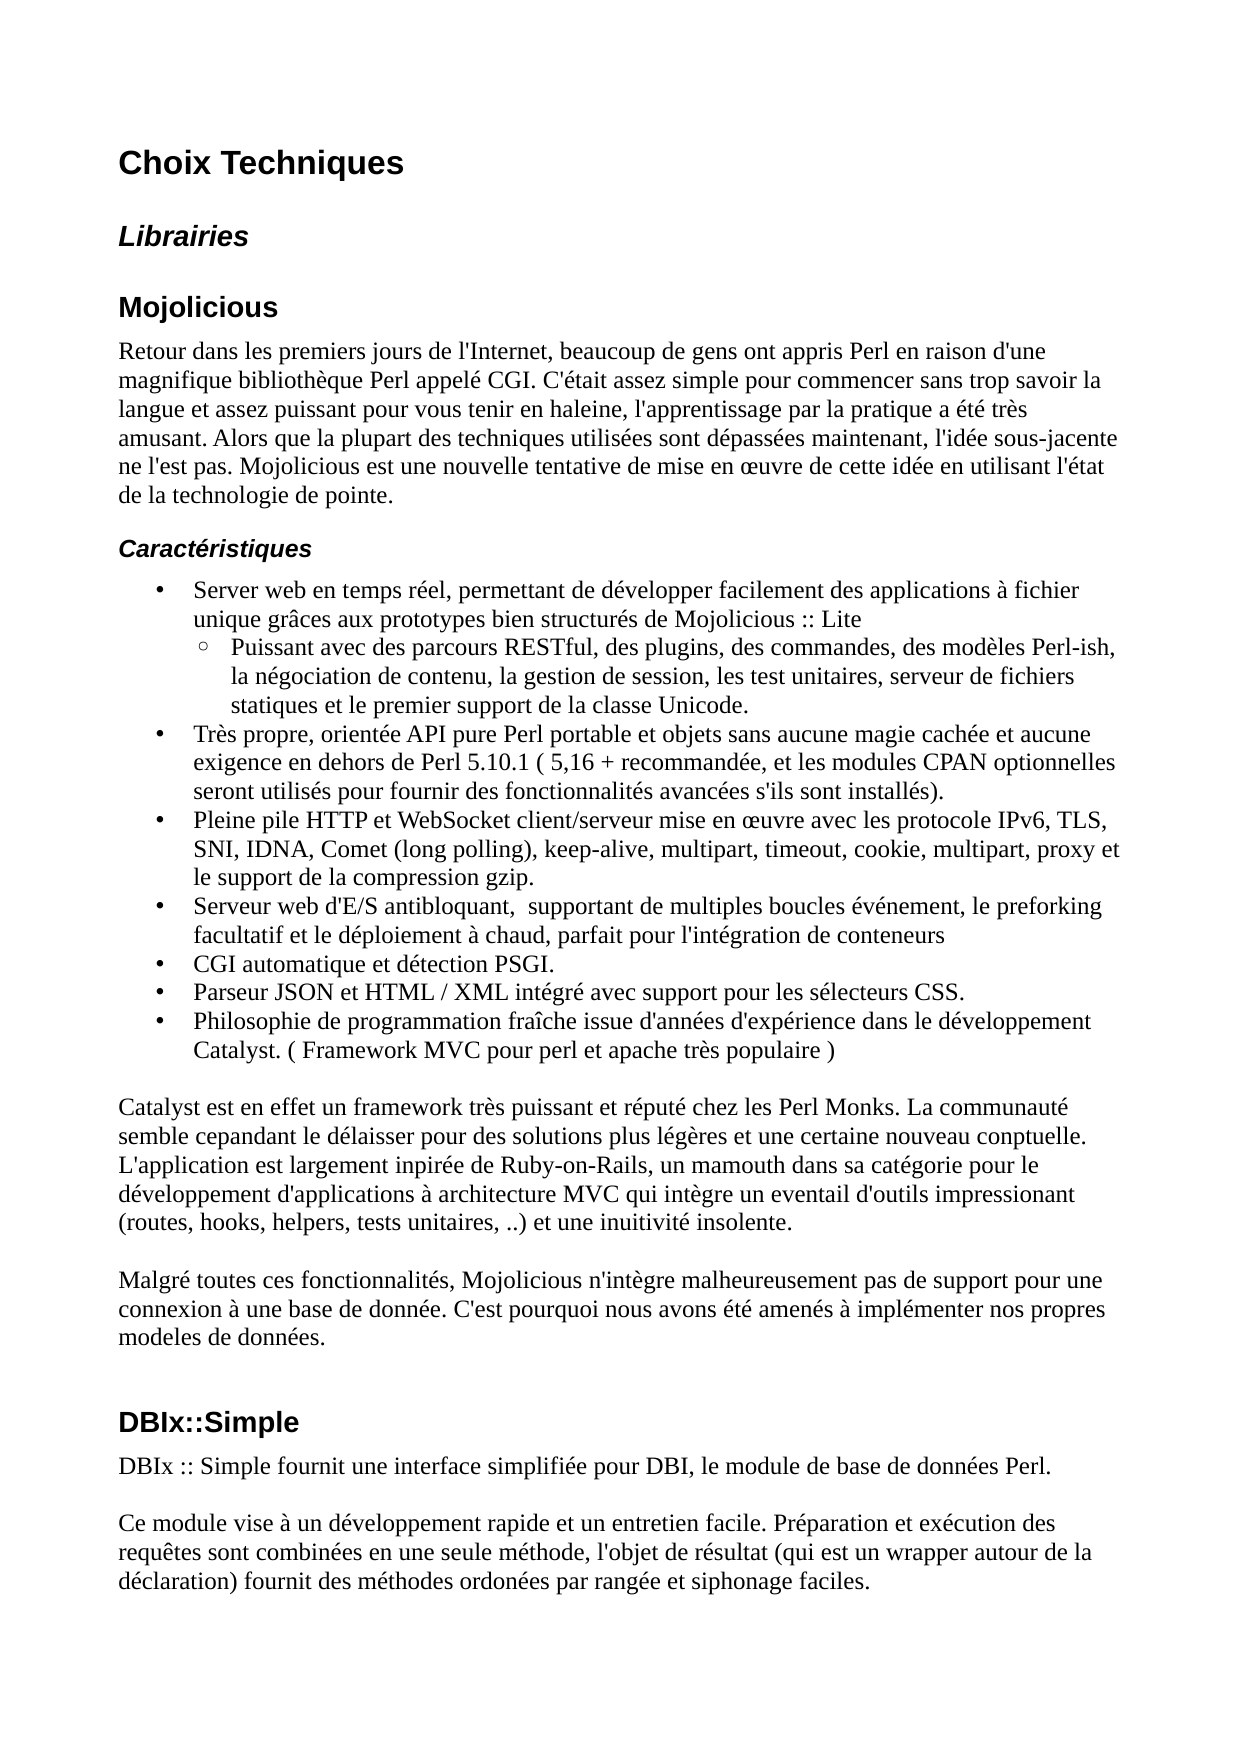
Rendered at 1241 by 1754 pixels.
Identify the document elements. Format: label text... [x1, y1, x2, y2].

list Serveur web d'E/S antibloquant, supportant de multiples boucles événement, le preforking facultatif et le déploiement à chaud, parfait pour l'intégration de conteneurs [156, 891, 1122, 949]
list Server web en temps réel, permettant de développer facilement des applications à fichier unique grâces aux prototypes bien structurés de Mojolicious :: Lite [156, 575, 1122, 632]
list Très propre, orientée API pure Perl portable et objets sans aucune magie cachée et aucune exigence en dehors de Perl 5.10.1 ( 5,16 + recommandée, et les modules CPAN optionnelles seront utilisés pour fournir des fonctionnalités avancées s'ils sont installés). [156, 719, 1122, 805]
list CGI automatique et détection PSGI. [156, 949, 1122, 977]
subtitle Choix Techniques [118, 143, 1122, 182]
text DBIx :: Simple fournit une interface simplifiée pour DBI, le module de base de données Perl. Ce module vise à un développement rapide et un entretien facile. Préparation et exécution des requêtes sont combinées en une seule méthode, l'objet de résultat (qui est un wrapper autour de la déclaration) fournit des méthodes ordonées par rangée et siphonage faciles. [118, 1451, 1122, 1595]
text Catalyst est en effet un framework très puissant et réputé chez les Perl Monks. La communauté semble cepandant le délaisser pour des solutions plus légères et une certaine nouveau conptuelle. L'application est largement inpirée de Ruby-on-Rails, un mamouth dans sa catégorie pour le développement d'applications à architecture MVC qui intègre un eventail d'outils impressionant (routes, hooks, helpers, tests unitaires, ..) et une inuitivité insolente. [118, 1092, 1122, 1236]
text Malgré toutes ces fonctionnalités, Mojolicious n'intègre malheureusement pas de support pour une connexion à une base de donnée. C'est pourquoi nous avons été amenés à implémenter nos propres modeles de données. [118, 1265, 1122, 1351]
subtitle Librairies [118, 219, 1122, 253]
list Philosophie de programmation fraîche issue d'années d'expérience dans le développement Catalyst. ( Framework MVC pour perl et apache très populaire ) [156, 1006, 1122, 1064]
subtitle Mojolicious [118, 290, 1122, 324]
subtitle DBIx::Simple [118, 1405, 1122, 1438]
text Retour dans les premiers jours de l'Internet, beaucoup de gens ont appris Perl en raison d'une magnifique bibliothèque Perl appelé CGI. C'était assez simple pour commencer sans trop savoir la langue et assez puissant pour vous tenir en haleine, l'apprentissage par la pratique a été très amusant. Alors que la plupart des techniques utilisées sont dépassées maintenant, l'idée sous-jacente ne l'est pas. Mojolicious est une nouvelle tentative de mise en œuvre de cette idée en utilisant l'état de la technologie de pointe. [118, 336, 1122, 509]
subtitle Caractéristiques [118, 534, 1122, 562]
list Puissant avec des parcours RESTful, des plugins, des commandes, des modèles Perl-ish, la négociation de contenu, la gestion de session, les test unitaires, serveur de fichiers statiques et le premier support de la classe Unicode. [193, 632, 1122, 719]
list Pleine pile HTTP et WebSocket client/serveur mise en œuvre avec les protocole IPv6, TLS, SNI, IDNA, Comet (long polling), keep-alive, multipart, timeout, cookie, multipart, proxy et le support de la compression gzip. [156, 805, 1122, 891]
list Parseur JSON et HTML / XML intégré avec support pour les sélecteurs CSS. [156, 977, 1122, 1006]
